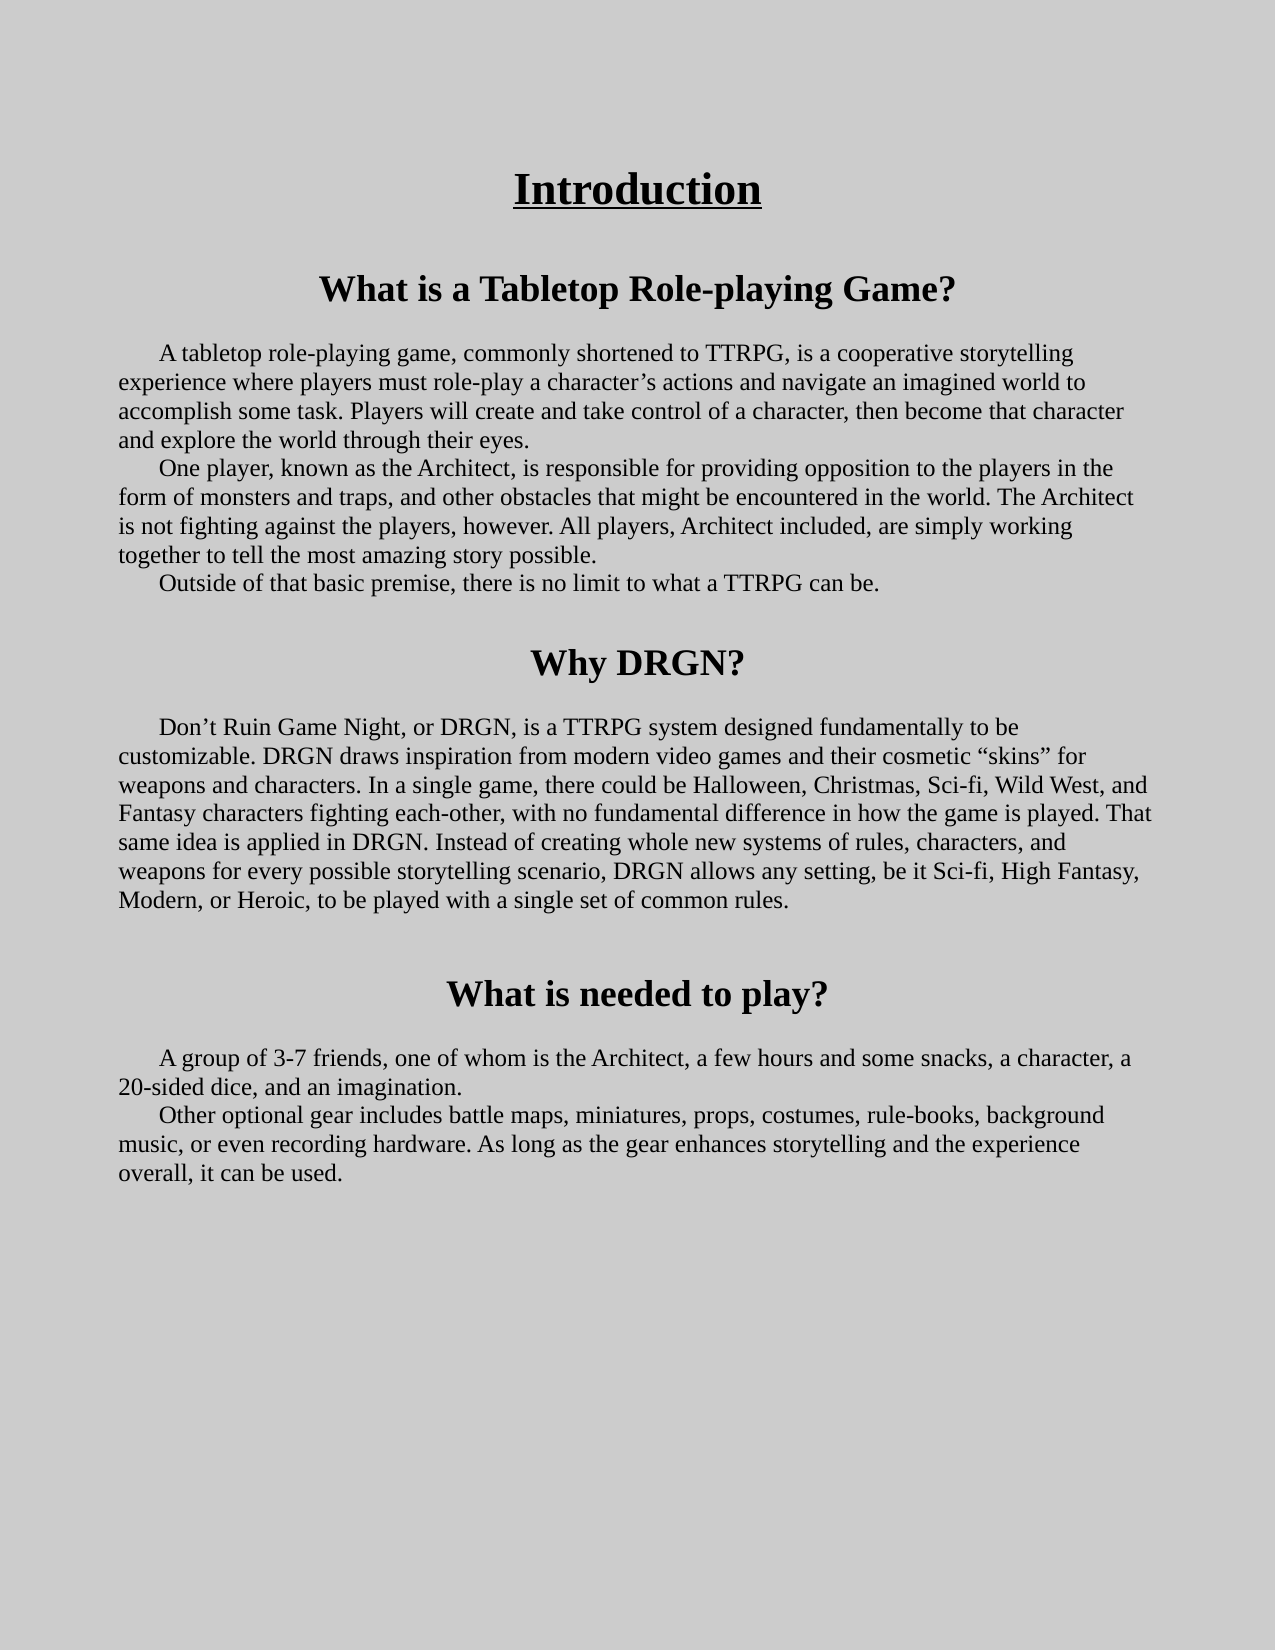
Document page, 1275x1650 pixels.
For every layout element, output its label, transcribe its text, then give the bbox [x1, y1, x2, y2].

text A group of 3-7 friends, one of whom is the Architect, a few hours and some snacks, a character, a 20-sided dice, and an imagination. [118, 1043, 1157, 1100]
text One player, known as the Architect, is responsible for providing opposition to the players in the form of monsters and traps, and other obstacles that might be encountered in the world. The Architect is not fighting against the players, however. All players, Architect included, are simply working together to tell the most amazing story possible. [118, 453, 1157, 568]
text Why DRGN? [118, 640, 1157, 683]
text Outside of that basic premise, there is no limit to what a TTRPG can be. [118, 568, 1157, 597]
text What is a Tabletop Role-playing Game? [118, 267, 1157, 310]
text Other optional gear includes battle maps, miniatures, props, costumes, rule-books, background music, or even recording hardware. As long as the gear enhances storytelling and the experience overall, it can be used. [118, 1100, 1157, 1187]
text What is needed to play? [118, 971, 1157, 1014]
text Introduction [118, 161, 1157, 214]
text Don’t Ruin Game Night, or DRGN, is a TTRPG system designed fundamentally to be customizable. DRGN draws inspiration from modern video games and their cosmetic “skins” for weapons and characters. In a single game, there could be Halloween, Christmas, Sci-fi, Wild West, and Fantasy characters fighting each-other, with no fundamental difference in how the game is played. That same idea is applied in DRGN. Instead of creating whole new systems of rules, characters, and weapons for every possible storytelling scenario, DRGN allows any setting, be it Sci-fi, High Fantasy, Modern, or Heroic, to be played with a single set of common rules. [118, 712, 1157, 913]
text A tabletop role-playing game, commonly shortened to TTRPG, is a cooperative storytelling experience where players must role-play a character’s actions and navigate an imagined world to accomplish some task. Players will create and take control of a character, then become that character and explore the world through their eyes. [118, 338, 1157, 453]
